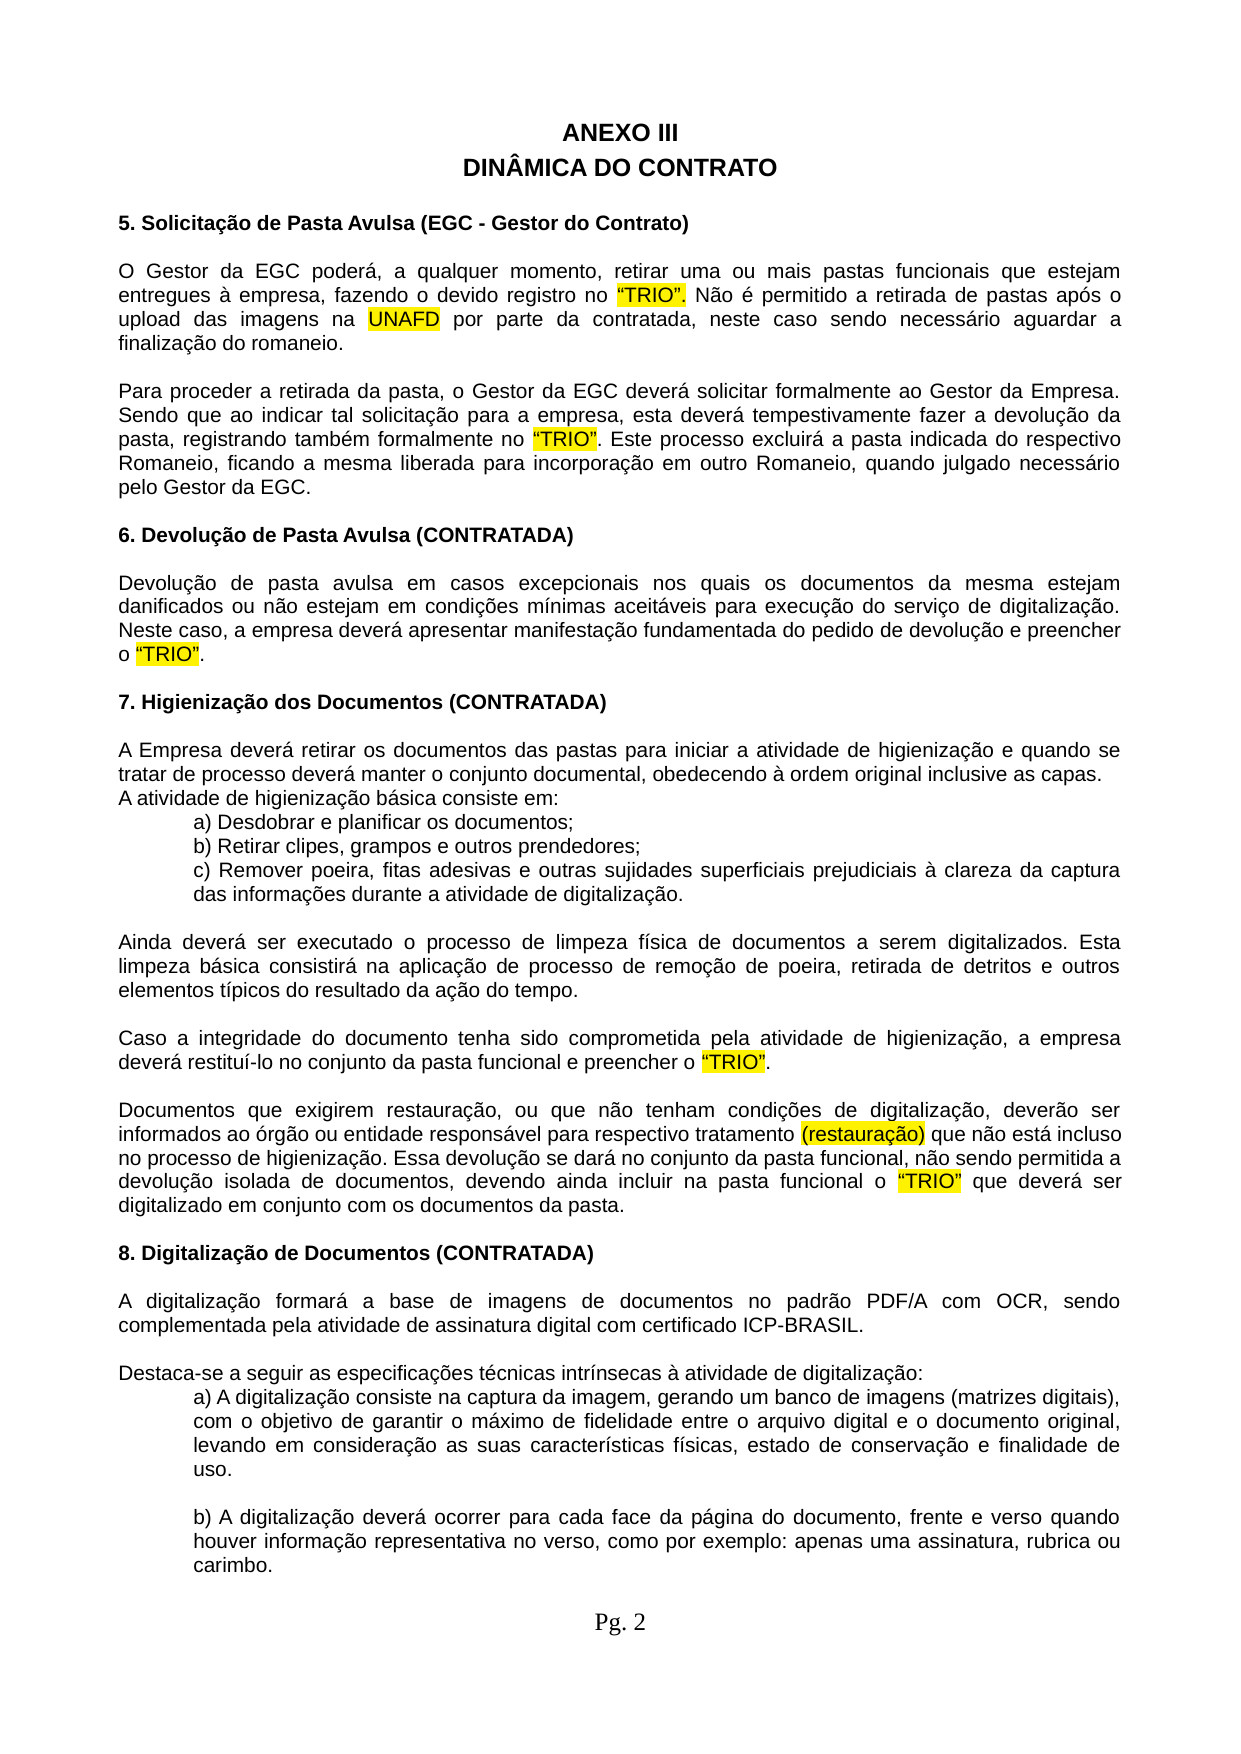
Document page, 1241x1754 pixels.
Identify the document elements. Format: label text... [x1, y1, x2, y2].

text b) Retirar clipes, grampos e outros prendedores; [193, 834, 1122, 858]
text Ainda deverá ser executado o processo de limpeza física de documentos a serem digitalizados. Esta limpeza básica consistirá na aplicação de processo de remoção de poeira, retirada de detritos e outros elementos típicos do resultado da ação do tempo. [118, 930, 1122, 1002]
text A digitalização formará a base de imagens de documentos no padrão PDF/A com OCR, sendo complementada pela atividade de assinatura digital com certificado ICP-BRASIL. [118, 1289, 1122, 1337]
text 8. Digitalização de Documentos (CONTRATADA) [118, 1241, 1122, 1265]
text A Empresa deverá retirar os documentos das pastas para iniciar a atividade de higienização e quando se tratar de processo deverá manter o conjunto documental, obedecendo à ordem original inclusive as capas. [118, 738, 1122, 786]
text Destaca-se a seguir as especificações técnicas intrínsecas à atividade de digitalização: [118, 1361, 1122, 1385]
text A atividade de higienização básica consiste em: [118, 786, 1122, 810]
text O Gestor da EGC poderá, a qualquer momento, retirar uma ou mais pastas funcionais que estejam entregues à empresa, fazendo o devido registro no “TRIO”. Não é permitido a retirada de pastas após o upload das imagens na UNAFD por parte da contratada, neste caso sendo necessário aguardar a finalização do romaneio. [118, 259, 1122, 355]
text Devolução de pasta avulsa em casos excepcionais nos quais os documentos da mesma estejam danificados ou não estejam em condições mínimas aceitáveis para execução do serviço de digitalização. Neste caso, a empresa deverá apresentar manifestação fundamentada do pedido de devolução e preencher o “TRIO”. [118, 570, 1122, 666]
text 5. Solicitação de Pasta Avulsa (EGC - Gestor do Contrato) [118, 211, 1122, 235]
text Caso a integridade do documento tenha sido comprometida pela atividade de higienização, a empresa deverá restituí-lo no conjunto da pasta funcional e preencher o “TRIO”. [118, 1026, 1122, 1073]
text a) A digitalização consiste na captura da imagem, gerando um banco de imagens (matrizes digitais), com o objetivo de garantir o máximo de fidelidade entre o arquivo digital e o documento original, levando em consideração as suas características físicas, estado de conservação e finalidade de uso. [193, 1385, 1122, 1481]
text a) Desdobrar e planificar os documentos; [193, 810, 1122, 834]
text 6. Devolução de Pasta Avulsa (CONTRATADA) [118, 522, 1122, 546]
text c) Remover poeira, fitas adesivas e outras sujidades superficiais prejudiciais à clareza da captura das informações durante a atividade de digitalização. [193, 858, 1122, 906]
text Documentos que exigirem restauração, ou que não tenham condições de digitalização, deverão ser informados ao órgão ou entidade responsável para respectivo tratamento (restauração) que não está incluso no processo de higienização. Essa devolução se dará no conjunto da pasta funcional, não sendo permitida a devolução isolada de documentos, devendo ainda incluir na pasta funcional o “TRIO” que deverá ser digitalizado em conjunto com os documentos da pasta. [118, 1097, 1122, 1217]
text 7. Higienização dos Documentos (CONTRATADA) [118, 690, 1122, 714]
text Para proceder a retirada da pasta, o Gestor da EGC deverá solicitar formalmente ao Gestor da Empresa. Sendo que ao indicar tal solicitação para a empresa, esta deverá tempestivamente fazer a devolução da pasta, registrando também formalmente no “TRIO”. Este processo excluirá a pasta indicada do respectivo Romaneio, ficando a mesma liberada para incorporação em outro Romaneio, quando julgado necessário pelo Gestor da EGC. [118, 379, 1122, 498]
text b) A digitalização deverá ocorrer para cada face da página do documento, frente e verso quando houver informação representativa no verso, como por exemplo: apenas uma assinatura, rubrica ou carimbo. [193, 1505, 1122, 1577]
